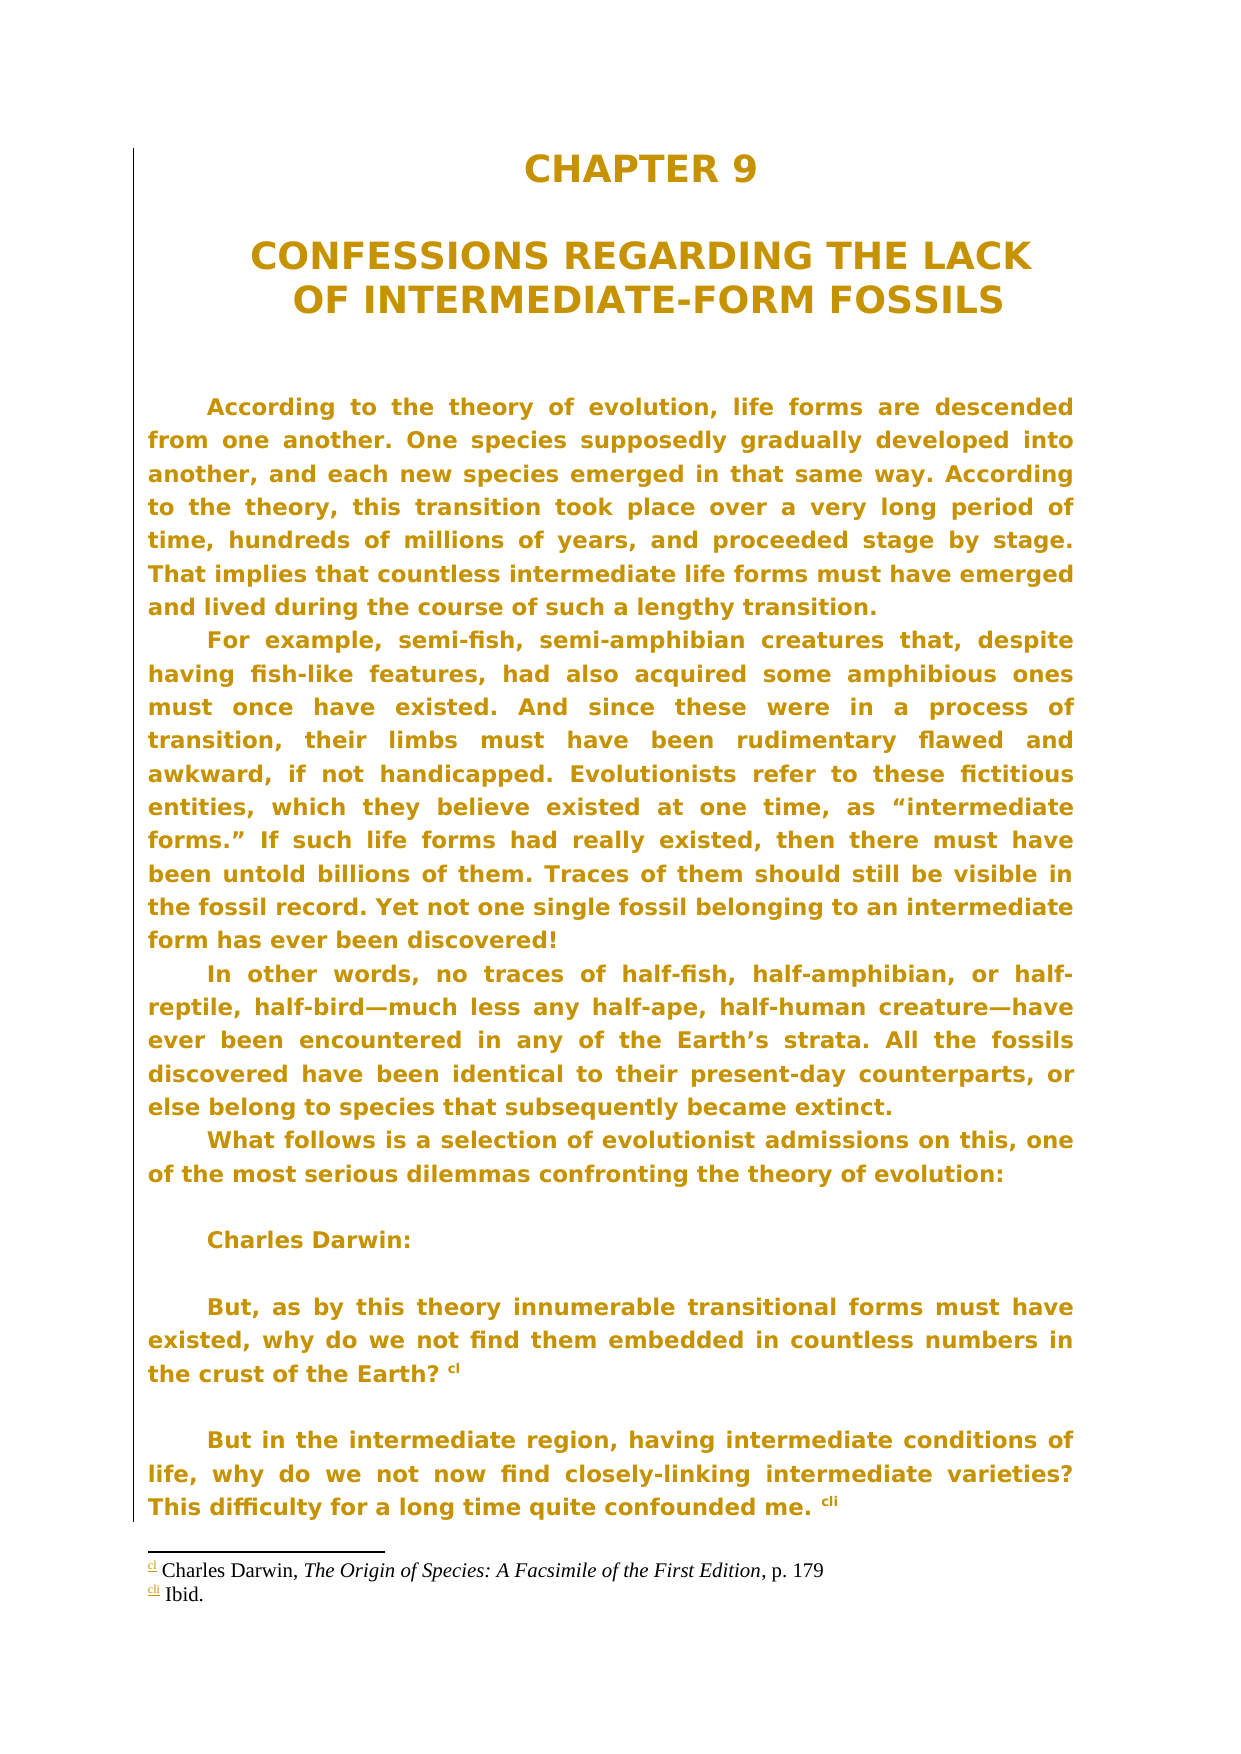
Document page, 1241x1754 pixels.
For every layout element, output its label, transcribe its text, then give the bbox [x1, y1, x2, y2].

text CONFESSIONS REGARDING THE LACK [148, 235, 1075, 278]
text Charles Darwin, The Origin of Species: A Facsimile of the First Edition, p. 179 [148, 1558, 1093, 1582]
text But, as by this theory innumerable transitional forms must have existed, why do we not find them embedded in countless numbers in the crust of the Earth? [148, 1289, 1075, 1389]
text OF INTERMEDIATE-FORM FOSSILS [148, 278, 1075, 322]
text CHAPTER 9 [148, 148, 1075, 191]
text Ibid. [148, 1582, 1093, 1606]
text What follows is a selection of evolutionist admissions on this, one of the most serious dilemmas confronting the theory of evolution: [148, 1122, 1075, 1189]
text Charles Darwin: [148, 1222, 1075, 1256]
text According to the theory of evolution, life forms are descended from one another. One species supposedly gradually developed into another, and each new species emerged in that same way. According to the theory, this transition took place over a very long period of time, hundreds of millions of years, and proceeded stage by stage. That implies that countless intermediate life forms must have emerged and lived during the course of such a lengthy transition. [148, 389, 1075, 622]
text In other words, no traces of half-fish, half-amphibian, or half-reptile, half-bird—much less any half-ape, half-human creature—have ever been encountered in any of the Earth’s strata. All the fossils discovered have been identical to their present-day counterparts, or else belong to species that subsequently became extinct. [148, 956, 1075, 1122]
text But in the intermediate region, having intermediate conditions of life, why do we not now find closely-linking intermediate varieties? This difficulty for a long time quite confounded me. [148, 1422, 1075, 1522]
text For example, semi-fish, semi-amphibian creatures that, despite having fish-like features, had also acquired some amphibious ones must once have existed. And since these were in a process of transition, their limbs must have been rudimentary flawed and awkward, if not handicapped. Evolutionists refer to these fictitious entities, which they believe existed at one time, as “intermediate forms.” If such life forms had really existed, then there must have been untold billions of them. Traces of them should still be visible in the fossil record. Yet not one single fossil belonging to an intermediate form has ever been discovered! [148, 622, 1075, 956]
